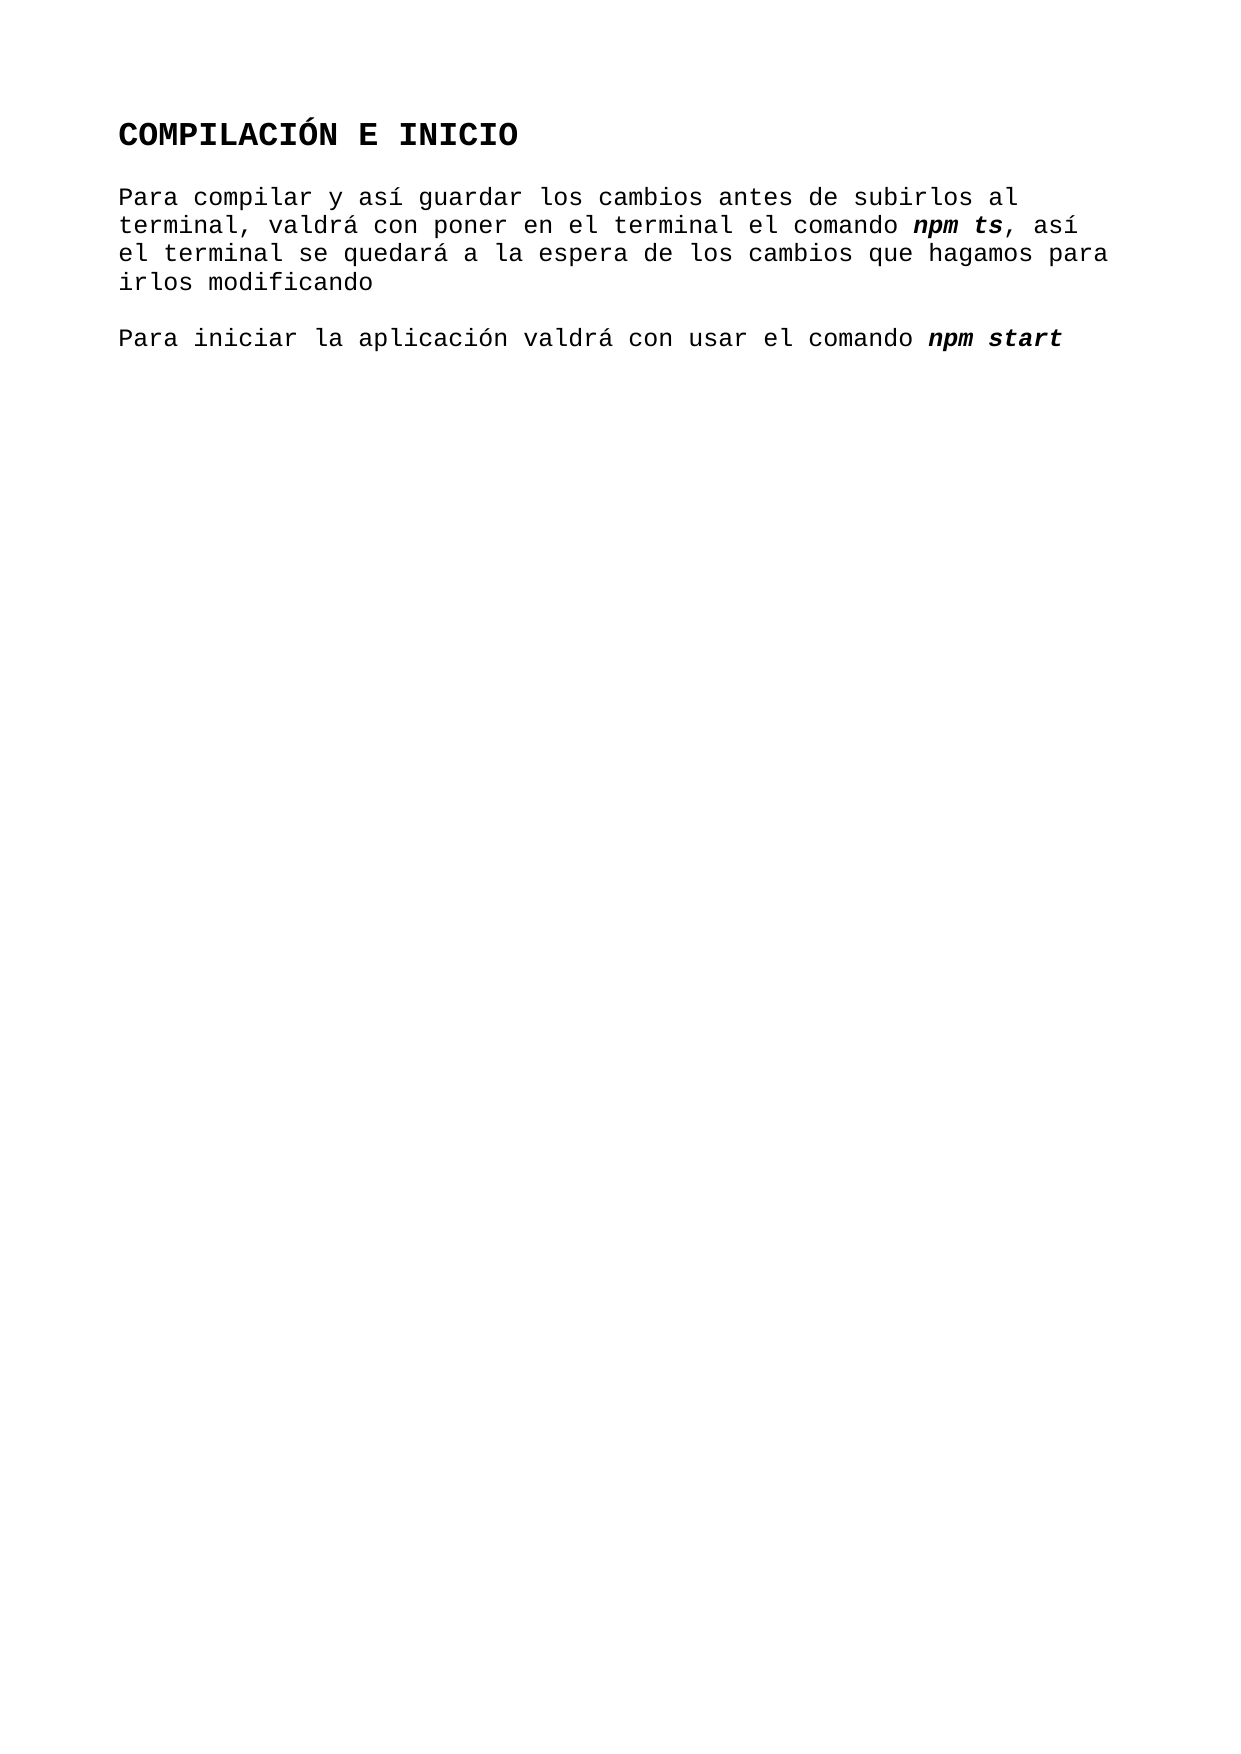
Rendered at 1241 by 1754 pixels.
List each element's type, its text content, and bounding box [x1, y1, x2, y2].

text Para compilar y así guardar los cambios antes de subirlos al terminal, valdrá con poner en el terminal el comando npm ts, así el terminal se quedará a la espera de los cambios que hagamos para irlos modificando [118, 184, 1122, 298]
text Para iniciar la aplicación valdrá con usar el comando npm start [118, 326, 1122, 354]
text COMPILACIÓN E INICIO [118, 118, 1122, 156]
